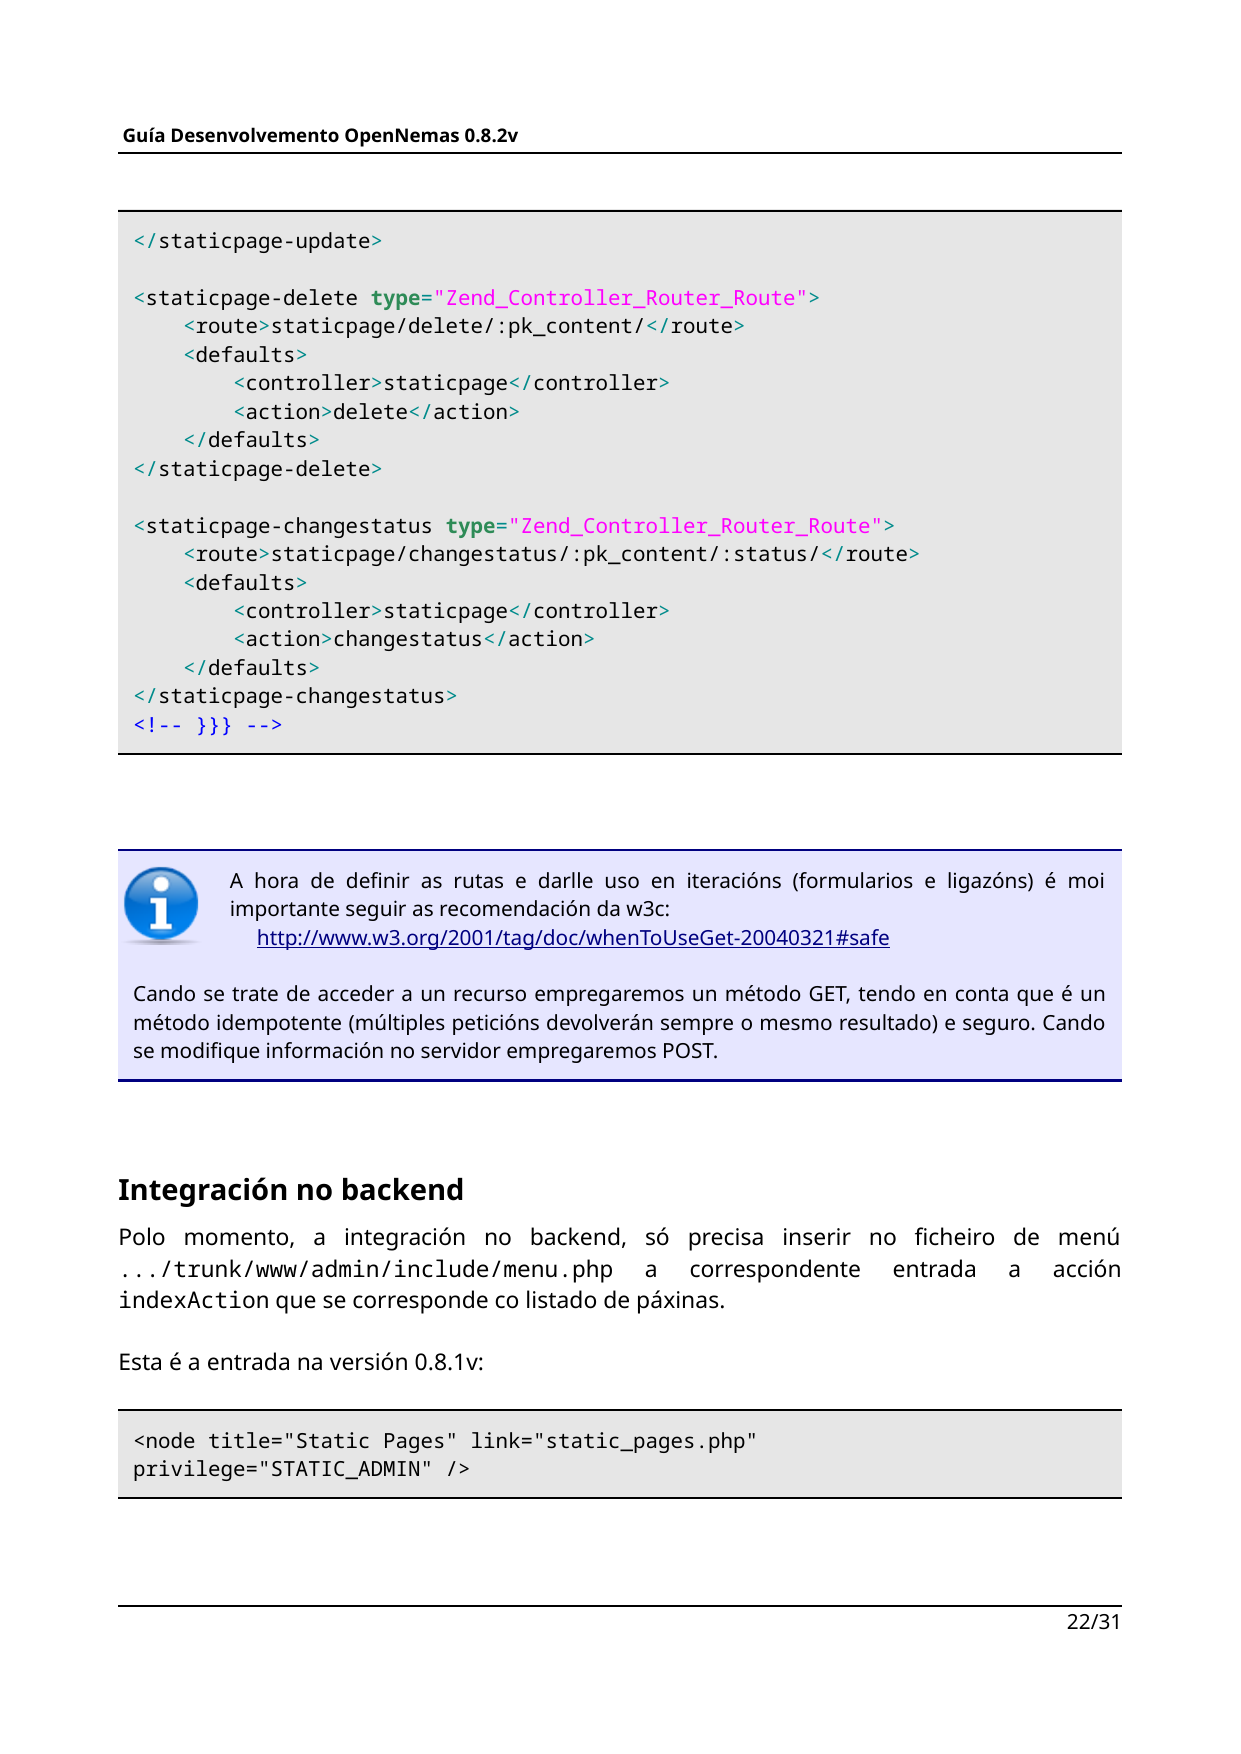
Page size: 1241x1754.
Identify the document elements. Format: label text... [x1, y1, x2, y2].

text <node title="Static Pages" link="static_pages.php" privilege="STATIC_ADMIN" /> [118, 1411, 1122, 1497]
text A hora de definir as rutas e darlle uso en iteracións (formularios e ligazóns) é moi importante seguir as recomendación da w3c: [118, 851, 1122, 906]
text </staticpage-update> <staticpage-delete type="Zend_Controller_Router_Route"> <route>staticpage/delete/:pk_content/</route> <defaults> <controller>staticpage</controller> <action>delete</action> </defaults> </staticpage-delete> <staticpage-changestatus type="Zend_Controller_Router_Route"> <route>staticpage/changestatus/:pk_content/:status/</route> <defaults> <controller>staticpage</controller> <action>changestatus</action> </defaults> </staticpage-changestatus> <!-- }}} --> [118, 212, 1122, 753]
text http://www.w3.org/2001/tag/doc/whenToUseGet-20040321#safe [203, 906, 1122, 934]
text Esta é a entrada na versión 0.8.1v: [118, 1346, 1122, 1378]
text Polo momento, a integración no backend, só precisa inserir no ficheiro de menú .../trunk/www/admin/include/menu.php a correspondente entrada a acción indexAction que se corresponde co listado de páxinas. [118, 1221, 1122, 1315]
subtitle Integración no backend [118, 1169, 1122, 1209]
text Cando se trate de acceder a un recurso empregaremos un método GET, tendo en conta que é un método idempotente (múltiples peticións devolverán sempre o mesmo resultado) e seguro. Cando se modifique información no servidor empregaremos POST. [118, 963, 1122, 1079]
picture [120, 862, 203, 945]
